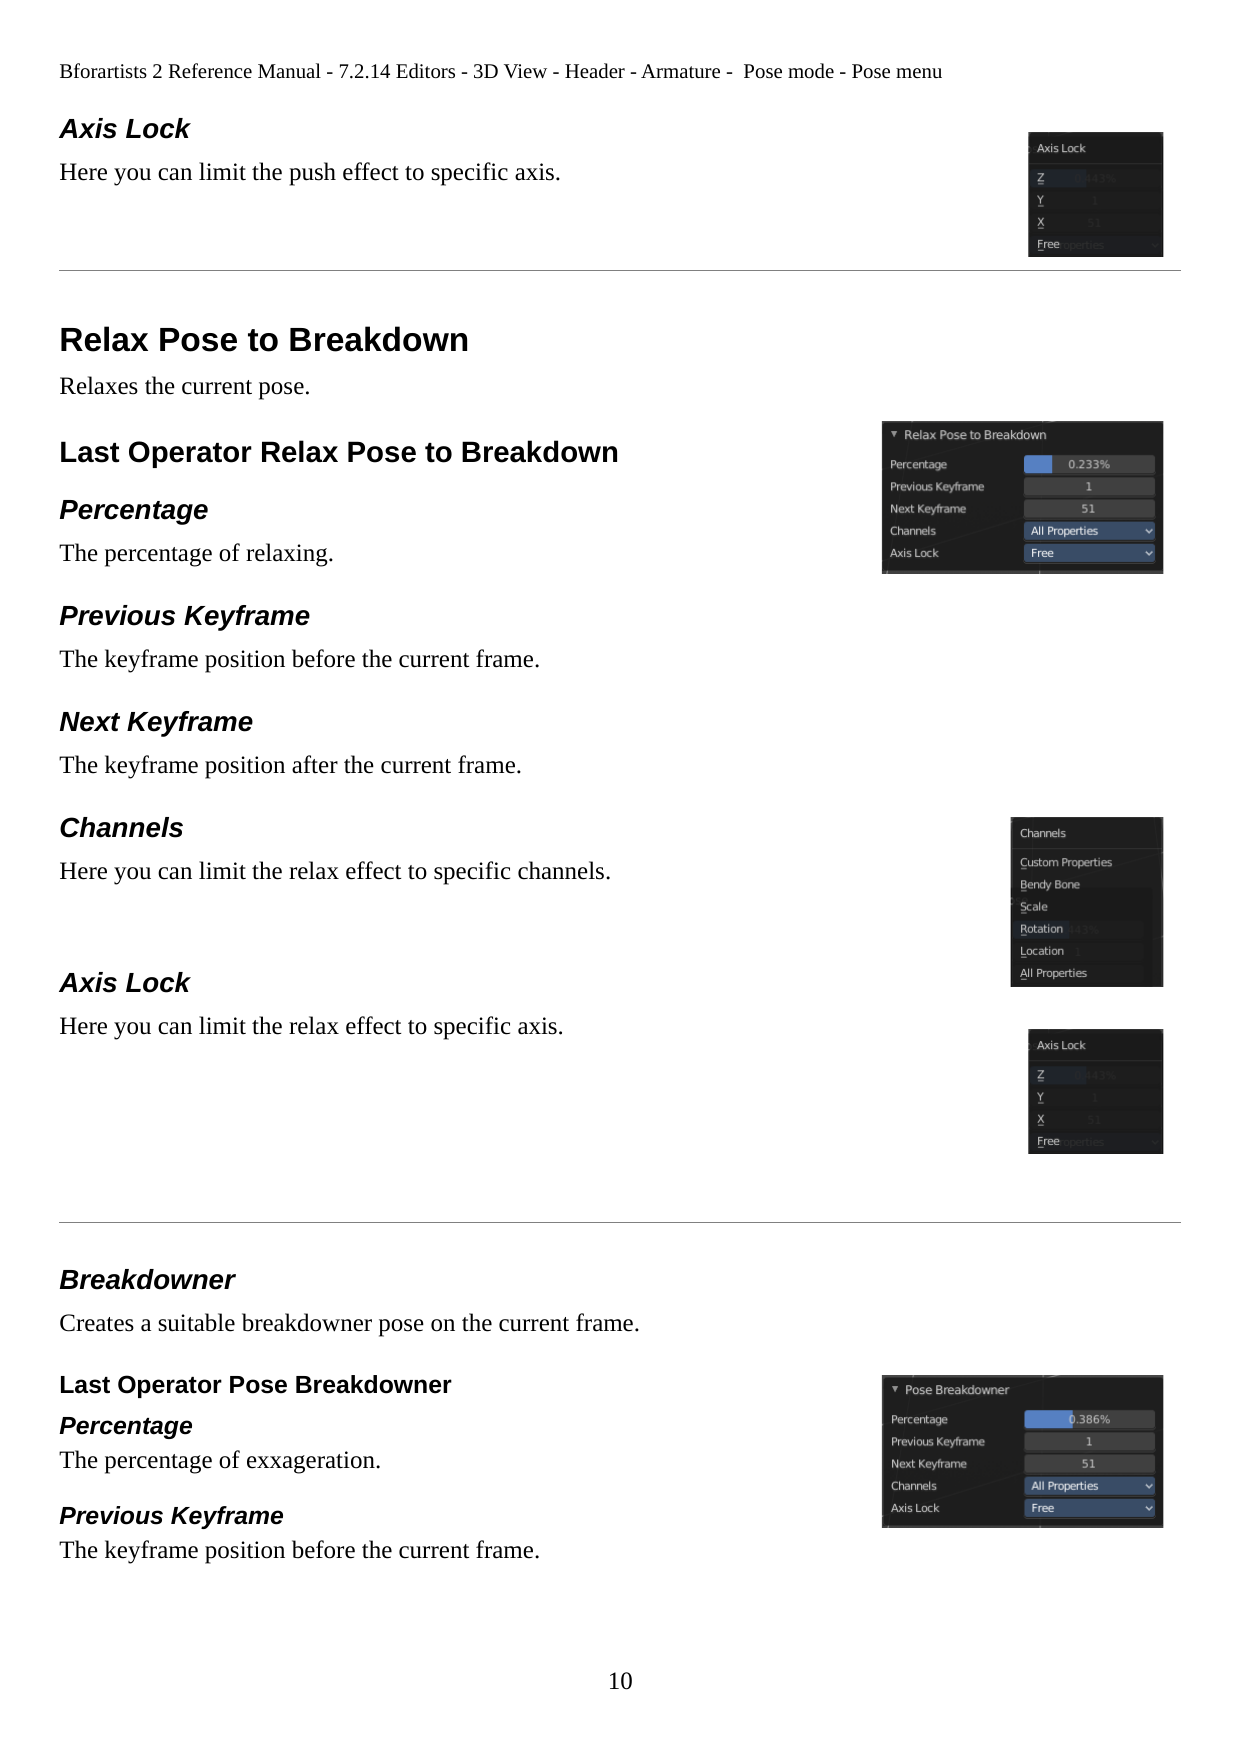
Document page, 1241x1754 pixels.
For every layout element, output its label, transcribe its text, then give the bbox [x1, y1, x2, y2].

subtitle Axis Lock [59, 113, 1181, 144]
text The keyframe position before the current frame. [59, 1536, 1181, 1564]
subtitle Relax Pose to Breakdown [59, 320, 1181, 359]
subtitle Next Keyframe [59, 706, 1181, 737]
subtitle Percentage [59, 1411, 881, 1439]
subtitle [1164, 494, 1181, 526]
picture [881, 421, 1164, 574]
text Relaxes the current pose. [59, 371, 1181, 400]
subtitle Channels [59, 811, 1181, 843]
text The percentage of exxageration. [59, 1446, 881, 1474]
subtitle Previous Keyframe [59, 1501, 1181, 1529]
subtitle Axis Lock [59, 966, 1181, 998]
picture [881, 1375, 1164, 1528]
subtitle Percentage [59, 494, 881, 526]
text Here you can limit the push effect to specific axis. [59, 157, 1028, 186]
subtitle Last Operator Pose Breakdowner [59, 1370, 1181, 1398]
text Here you can limit the relax effect to specific axis. [59, 1011, 1181, 1039]
text Creates a suitable breakdowner pose on the current frame. [59, 1308, 1181, 1337]
text The percentage of relaxing. [59, 538, 881, 567]
subtitle Breakdowner [59, 1264, 1181, 1296]
subtitle [1164, 1411, 1181, 1439]
picture [1028, 132, 1164, 257]
text Here you can limit the relax effect to specific channels. [59, 856, 1010, 884]
subtitle Previous Keyframe [59, 599, 1181, 631]
text The keyframe position before the current frame. [59, 644, 1181, 673]
picture [1028, 1029, 1164, 1154]
subtitle Last Operator Relax Pose to Breakdown [59, 435, 881, 469]
picture [1010, 817, 1164, 987]
text The keyframe position after the current frame. [59, 750, 1181, 779]
